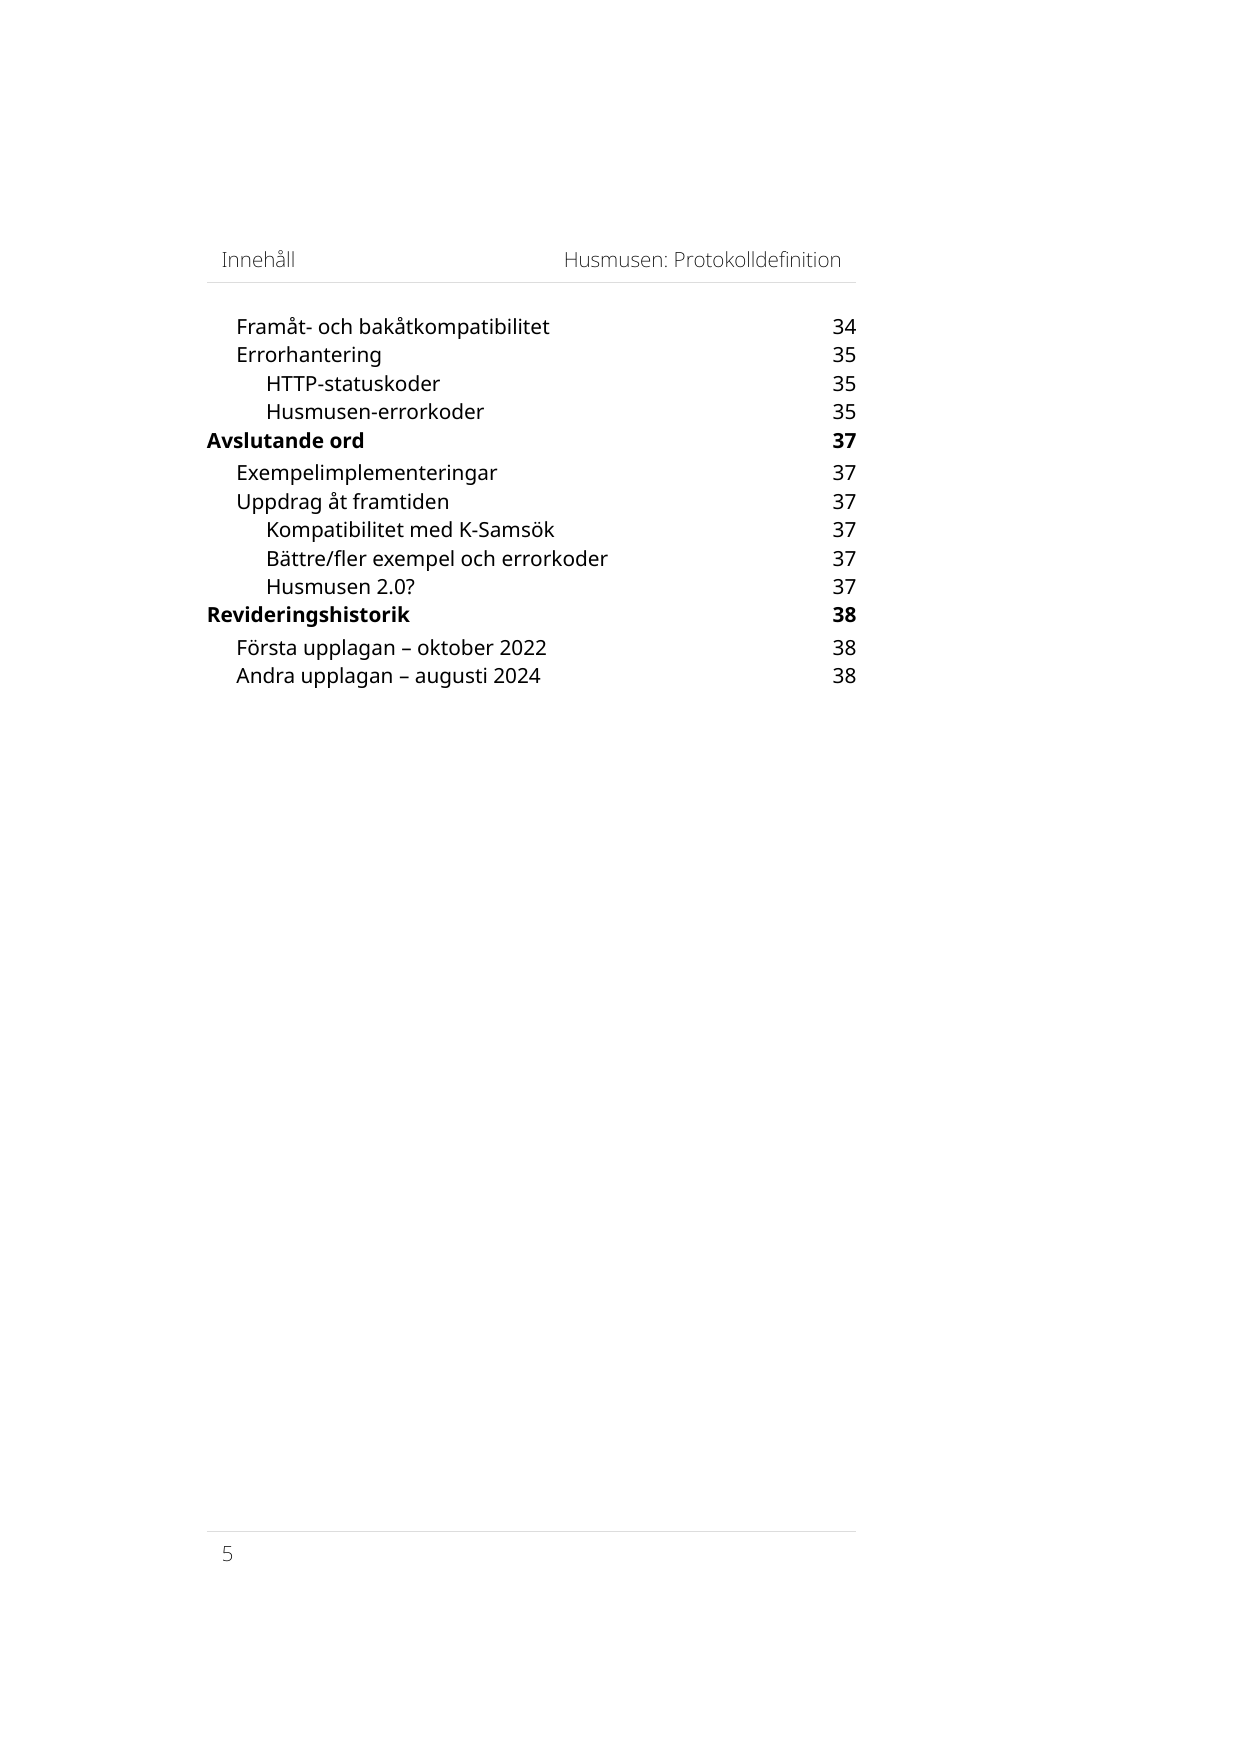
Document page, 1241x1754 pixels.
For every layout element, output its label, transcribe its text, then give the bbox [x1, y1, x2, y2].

text Kompatibilitet med K-Samsök 37 [266, 515, 856, 544]
text Exempelimplementeringar 37 [236, 458, 856, 487]
text Revideringshistorik 38 [207, 601, 856, 629]
text Bättre/fler exempel och errorkoder 37 [266, 544, 856, 572]
text Första upplagan – oktober 2022 38 [236, 633, 856, 662]
text Andra upplagan – augusti 2024 38 [236, 662, 856, 690]
text Husmusen-errorkoder 35 [266, 397, 856, 426]
text Uppdrag åt framtiden 37 [236, 487, 856, 515]
text Errorhantering 35 [236, 340, 856, 369]
text Framåt- och bakåtkompatibilitet 34 [236, 312, 856, 340]
text Husmusen 2.0? 37 [266, 572, 856, 601]
text Avslutande ord 37 [207, 426, 856, 454]
text HTTP-statuskoder 35 [266, 369, 856, 397]
